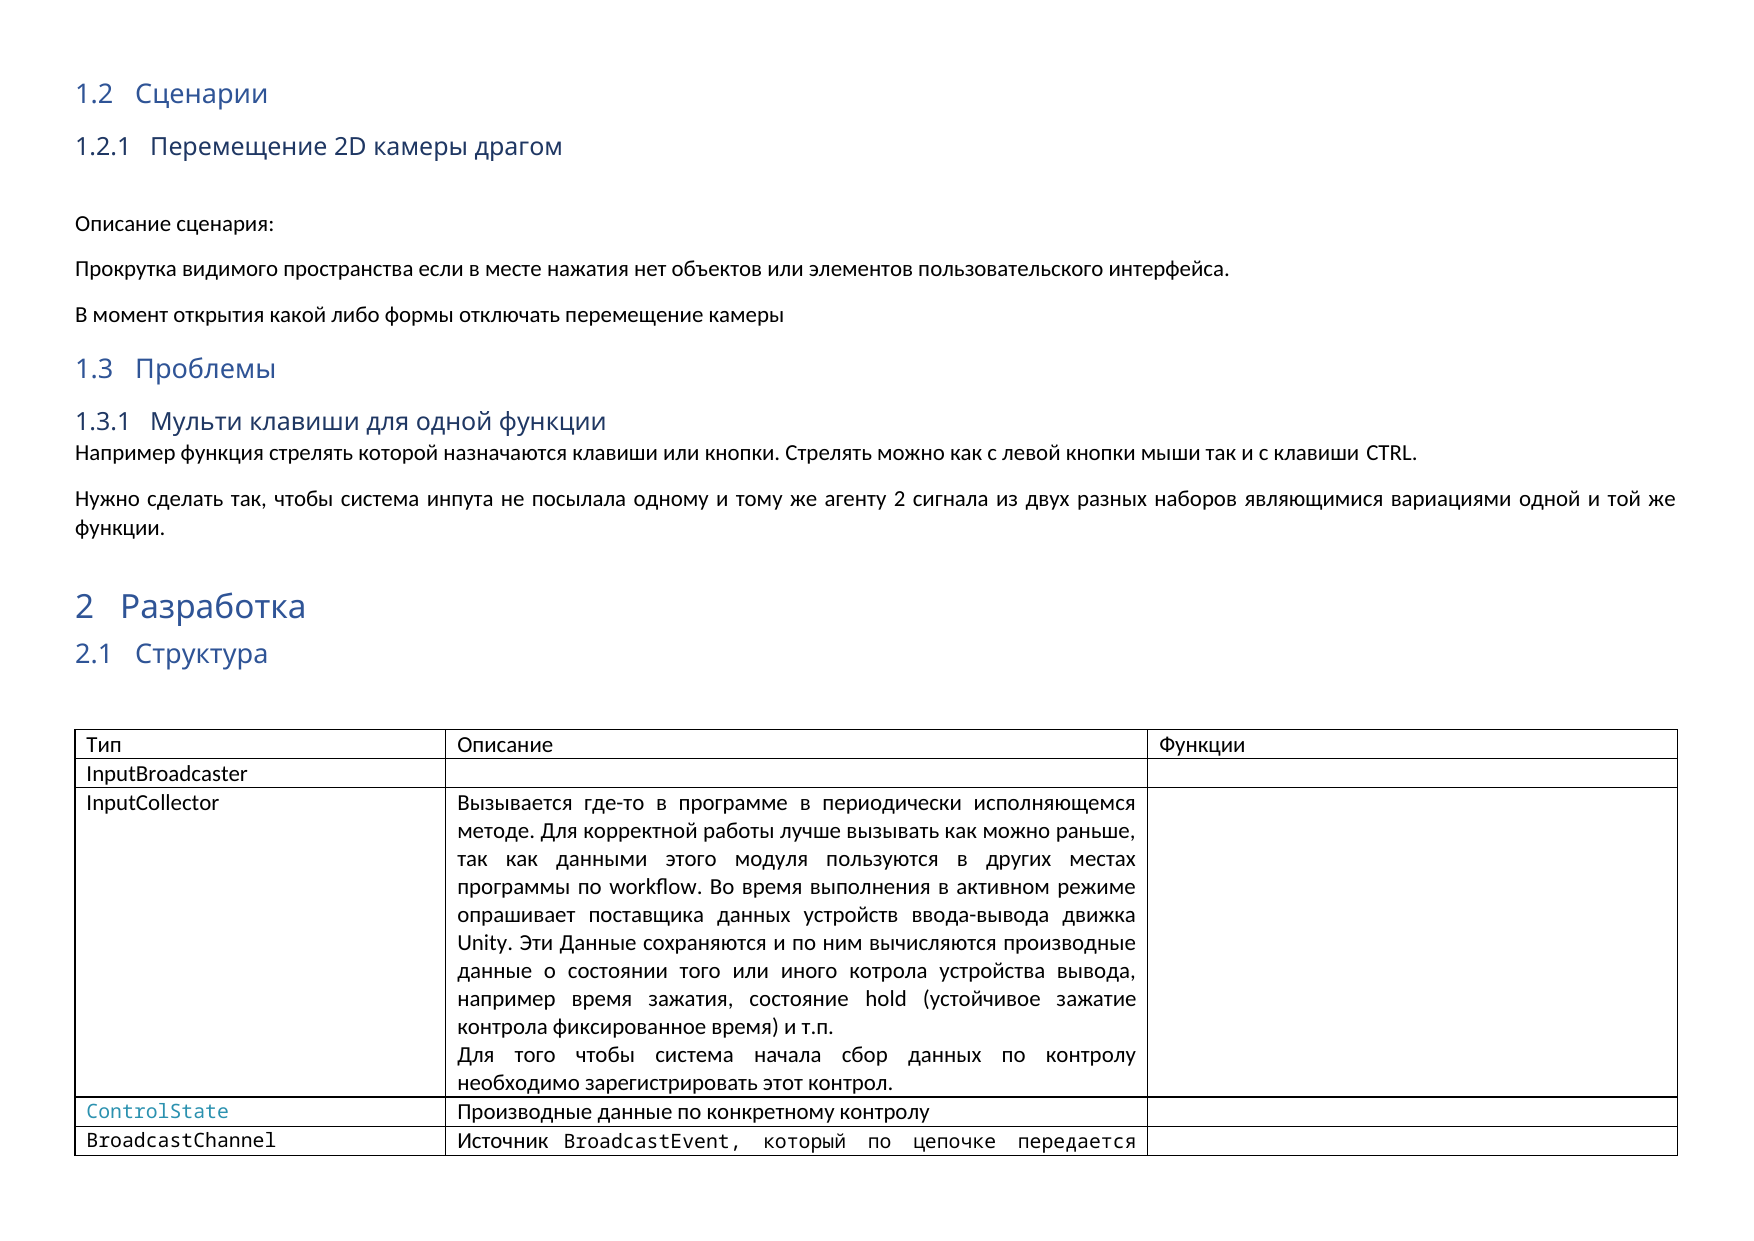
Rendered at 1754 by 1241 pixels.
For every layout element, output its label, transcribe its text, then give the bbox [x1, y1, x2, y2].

table_cell [1148, 1127, 1677, 1155]
subtitle Мульти клавиши для одной функции [75, 403, 1679, 437]
table_cell [446, 759, 1147, 787]
table_cell [1148, 1098, 1677, 1126]
table_header Тип [76, 730, 445, 758]
text В момент открытия какой либо формы отключать перемещение камеры [75, 300, 1679, 328]
text Описание сценария: [75, 209, 1679, 237]
subtitle Структура [75, 634, 1679, 671]
table_cell BroadcastChannel [76, 1127, 445, 1155]
subtitle Сценарии [75, 75, 1679, 112]
text Прокрутка видимого пространства если в месте нажатия нет объектов или элементов пользовательского интерфейса. [75, 254, 1679, 283]
table_header Функции [1148, 730, 1677, 758]
table_cell InputCollector [76, 788, 445, 1096]
table_cell [1148, 788, 1677, 1096]
table_cell Источник BroadcastEvent, который по цепочке передается [446, 1127, 1147, 1155]
text Например функция стрелять которой назначаются клавиши или кнопки. Стрелять можно как с левой кнопки мыши так и с клавиши CTRL. [75, 438, 1679, 466]
subtitle Разработка [75, 583, 1679, 629]
table_cell Производные данные по конкретному контролу [446, 1098, 1147, 1126]
table_cell ControlState [76, 1098, 445, 1126]
table_header Описание [446, 730, 1147, 758]
subtitle Перемещение 2D камеры драгом [75, 128, 1679, 163]
subtitle Проблемы [75, 350, 1679, 387]
table_cell Вызывается где-то в программе в периодически исполняющемся методе. Для корректной работы лучше вызывать как можно раньше, так как данными этого модуля пользуются в других местах программы по workflow. Во время выполнения в активном режиме опрашивает поставщика данных устройств ввода-вывода движка Unity. Эти Данные сохраняются и по ним вычисляются производные данные о состоянии того или иного котрола устройства вывода, например время зажатия, состояние hold (устойчивое зажатие контрола фиксированное время) и т.п. Для того чтобы система начала сбор данных по контролу необходимо зарегистрировать этот контрол. [446, 788, 1147, 1096]
table_cell [1148, 759, 1677, 787]
text Нужно сделать так, чтобы система инпута не посылала одному и тому же агенту 2 сигнала из двух разных наборов являющимися вариациями одной и той же функции. [75, 484, 1679, 541]
table_cell InputBroadcaster [76, 759, 445, 787]
